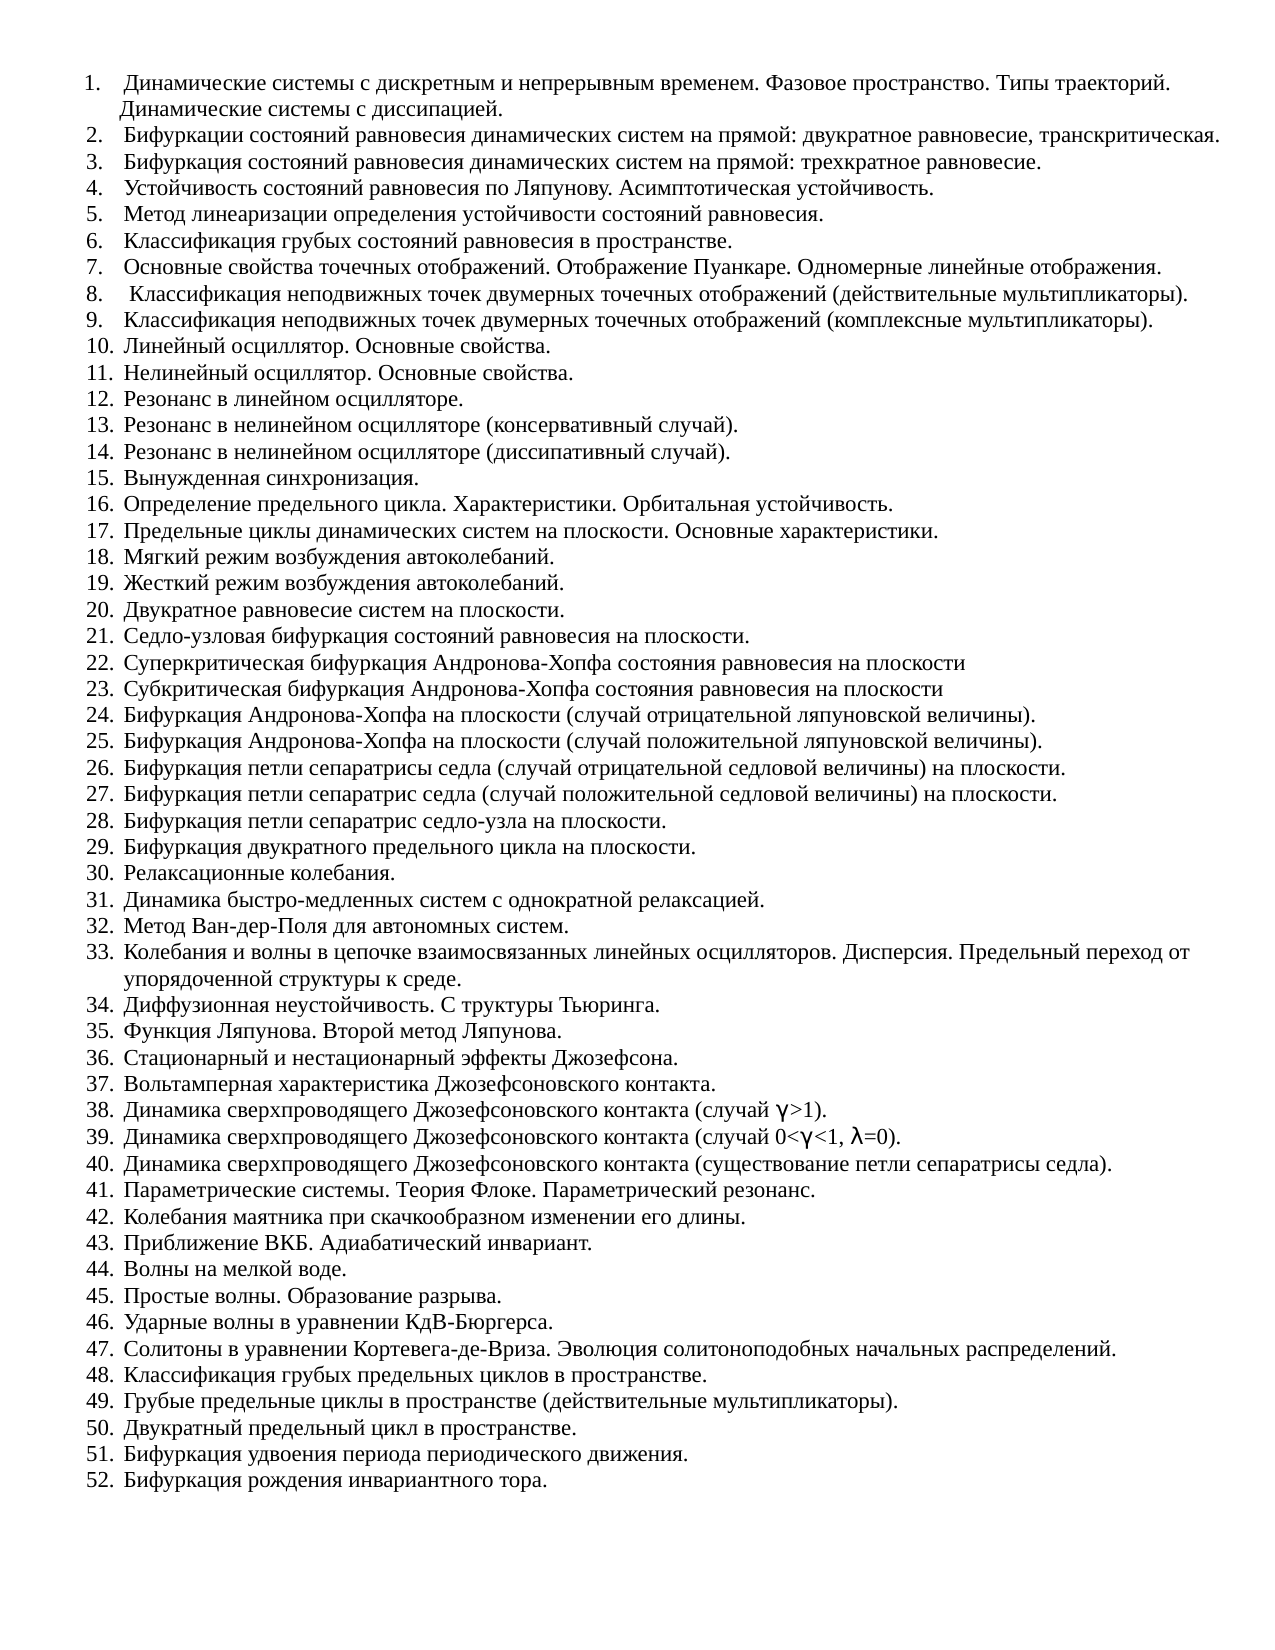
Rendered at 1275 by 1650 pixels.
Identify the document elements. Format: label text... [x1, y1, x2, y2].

list Предельные циклы динамических систем на плоскости. Основные характеристики. [86, 517, 1223, 543]
list Основные свойства точечных отображений. Отображение Пуанкаре. Одномерные линейные отображения. [86, 253, 1223, 279]
list Классификация неподвижных точек двумерных точечных отображений (комплексные мультипликаторы). [86, 306, 1223, 332]
list Приближение ВКБ. Адиабатический инвариант. [86, 1229, 1223, 1256]
list Стационарный и нестационарный эффекты Джозефсона. [86, 1044, 1223, 1070]
list Субкритическая бифуркация Андронова-Хопфа состояния равновесия на плоскоcти [86, 675, 1223, 701]
list Классификация грубых предельных циклов в пространстве. [86, 1361, 1223, 1387]
list Линейный осциллятор. Основные свойства. [86, 332, 1223, 359]
list Классификация неподвижных точек двумерных точечных отображений (действительные мультипликаторы). [86, 279, 1223, 306]
list Динамические системы с дискретным и непрерывным временем. Фазовое пространство. Типы траекторий. Динамические системы с диссипацией. [84, 69, 1223, 121]
list Параметрические системы. Теория Флоке. Параметрический резонанс. [86, 1176, 1223, 1203]
list Колебания маятника при скачкообразном изменении его длины. [86, 1203, 1223, 1229]
list Бифуркация петли сепаратрис седла (случай положительной седловой величины) на плоскости. [86, 780, 1223, 807]
list Волны на мелкой воде. [86, 1256, 1223, 1282]
list Ударные волны в уравнении КдВ-Бюргерса. [86, 1308, 1223, 1334]
list Жесткий режим возбуждения автоколебаний. [86, 569, 1223, 596]
list Резонанс в линейном осцилляторе. [86, 385, 1223, 411]
list Суперкритическая бифуркация Андронова-Хопфа состояния равновесия на плоскоcти [86, 648, 1223, 675]
list Колебания и волны в цепочке взаимосвязанных линейных осцилляторов. Дисперсия. Предельный переход от упорядоченной структуры к среде. [86, 938, 1223, 991]
list Резонанс в нелинейном осцилляторе (диссипативный случай). [86, 438, 1223, 464]
list Бифуркация петли сепаратрис седло-узла на плоскости. [86, 807, 1223, 833]
list Бифуркация Андронова-Хопфа на плоскости (случай отрицательной ляпуновской величины). [86, 701, 1223, 728]
list Динамика сверхпроводящего Джозефсоновского контакта (существование петли сепаратрисы седла). [86, 1150, 1223, 1176]
list Седло-узловая бифуркация состояний равновесия на плоскости. [86, 622, 1223, 648]
list Бифуркация рождения инвариантного тора. [86, 1466, 1223, 1493]
list Метод Ван-дер-Поля для автономных систем. [86, 912, 1223, 938]
list Бифуркация Андронова-Хопфа на плоскости (случай положительной ляпуновской величины). [86, 728, 1223, 754]
list Вольтамперная характеристика Джозефсоновского контакта. [86, 1070, 1223, 1097]
list Вынужденная синхронизация. [86, 464, 1223, 490]
list Грубые предельные циклы в пространстве (действительные мультипликаторы). [86, 1387, 1223, 1414]
list Динамика сверхпроводящего Джозефсоновского контакта (случай γ>1). [86, 1097, 1223, 1123]
list Бифуркации состояний равновесия динамических систем на прямой: двукратное равновесие, транскритическая. [86, 121, 1223, 148]
list Солитоны в уравнении Кортевега-де-Вриза. Эволюция солитоноподобных начальных распределений. [86, 1334, 1223, 1361]
list Устойчивость состояний равновесия по Ляпунову. Асимптотическая устойчивость. [86, 174, 1223, 201]
list Бифуркация двукратного предельного цикла на плоскости. [86, 833, 1223, 859]
list Классификация грубых состояний равновесия в пространстве. [86, 227, 1223, 253]
list Динамика сверхпроводящего Джозефсоновского контакта (случай 0<γ<1, λ=0). [86, 1123, 1223, 1150]
list Мягкий режим возбуждения автоколебаний. [86, 543, 1223, 569]
list Нелинейный осциллятор. Основные свойства. [86, 359, 1223, 385]
list Динамика быстро-медленных систем с однократной релаксацией. [86, 886, 1223, 912]
list Резонанс в нелинейном осцилляторе (консервативный случай). [86, 411, 1223, 438]
list Простые волны. Образование разрыва. [86, 1282, 1223, 1308]
list Функция Ляпунова. Второй метод Ляпунова. [86, 1017, 1223, 1044]
list Бифуркация состояний равновесия динамических систем на прямой: трехкратное равновесие. [86, 148, 1223, 174]
list Бифуркация петли сепаратрисы седла (случай отрицательной седловой величины) на плоскости. [86, 754, 1223, 780]
list Диффузионная неустойчивость. С труктуры Тьюринга. [86, 991, 1223, 1017]
list Релаксационные колебания. [86, 859, 1223, 886]
list Определение предельного цикла. Характеристики. Орбитальная устойчивость. [86, 490, 1223, 517]
list Бифуркация удвоения периода периодического движения. [86, 1440, 1223, 1466]
list Метод линеаризации определения устойчивости состояний равновесия. [86, 201, 1223, 227]
list Двукратный предельный цикл в пространстве. [86, 1414, 1223, 1440]
list Двукратное равновесие систем на плоскости. [86, 596, 1223, 622]
